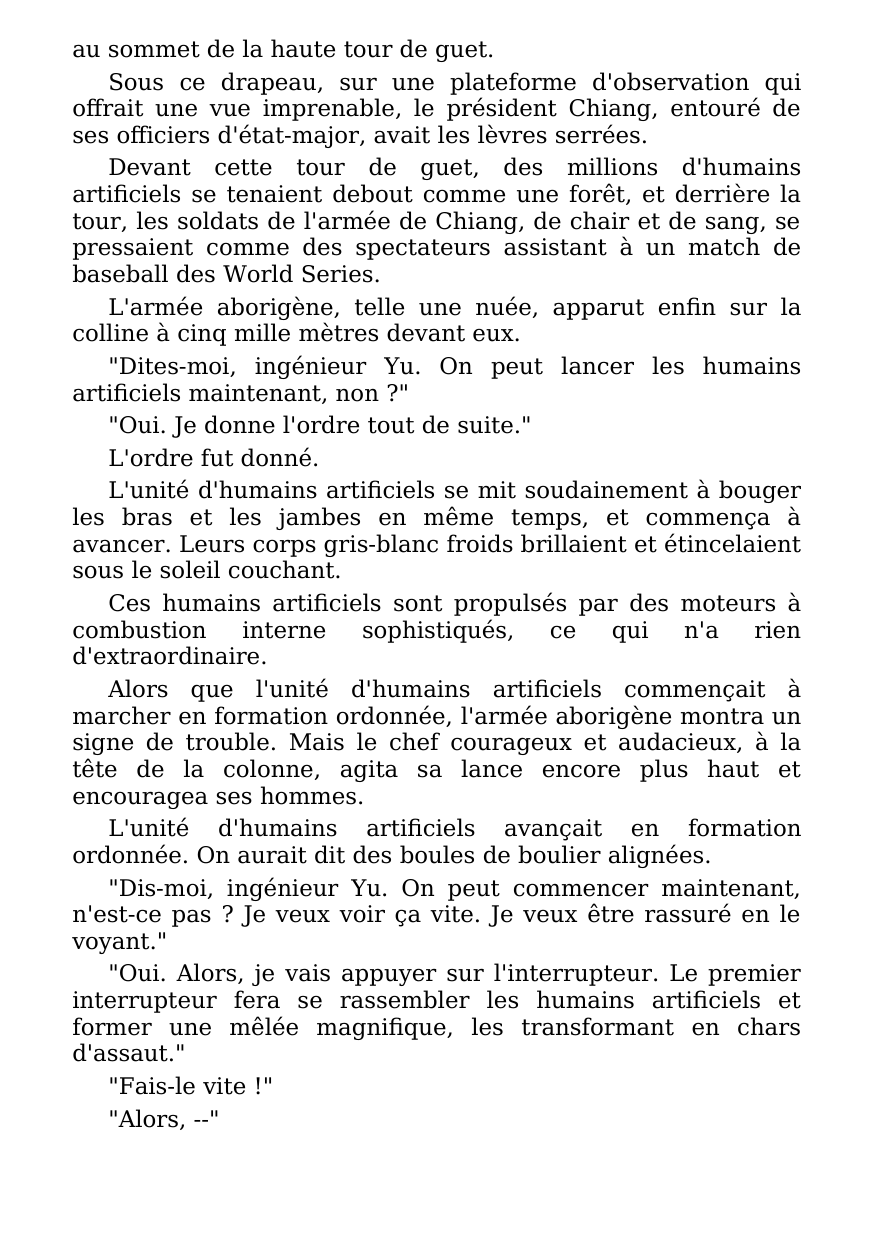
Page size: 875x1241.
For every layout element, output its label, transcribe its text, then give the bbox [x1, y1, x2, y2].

text "Dis-moi, ingénieur Yu. On peut commencer maintenant, n'est-ce pas ? Je veux voir ça vite. Je veux être rassuré en le voyant." [72, 875, 802, 955]
text Sous ce drapeau, sur une plateforme d'observation qui offrait une vue imprenable, le président Chiang, entouré de ses officiers d'état-major, avait les lèvres serrées. [72, 69, 802, 149]
text L'ordre fut donné. [72, 445, 802, 472]
text Alors que l'unité d'humains artificiels commençait à marcher en formation ordonnée, l'armée aborigène montra un signe de trouble. Mais le chef courageux et audacieux, à la tête de la colonne, agita sa lance encore plus haut et encouragea ses hommes. [72, 676, 802, 809]
text L'armée aborigène, telle une nuée, apparut enfin sur la colline à cinq mille mètres devant eux. [72, 294, 802, 347]
text "Oui. Je donne l'ordre tout de suite." [72, 412, 802, 439]
text Ces humains artificiels sont propulsés par des moteurs à combustion interne sophistiqués, ce qui n'a rien d'extraordinaire. [72, 590, 802, 670]
text "Alors, --" [72, 1106, 802, 1132]
text L'unité d'humains artificiels se mit soudainement à bouger les bras et les jambes en même temps, et commença à avancer. Leurs corps gris-blanc froids brillaient et étincelaient sous le soleil couchant. [72, 478, 802, 584]
text "Fais-le vite !" [72, 1073, 802, 1100]
text "Oui. Alors, je vais appuyer sur l'interrupteur. Le premier interrupteur fera se rassembler les humains artificiels et former une mêlée magnifique, les transformant en chars d'assaut." [72, 961, 802, 1067]
text Devant cette tour de guet, des millions d'humains artificiels se tenaient debout comme une forêt, et derrière la tour, les soldats de l'armée de Chiang, de chair et de sang, se pressaient comme des spectateurs assistant à un match de baseball des World Series. [72, 154, 802, 288]
text "Dites-moi, ingénieur Yu. On peut lancer les humains artificiels maintenant, non ?" [72, 353, 802, 406]
text L'unité d'humains artificiels avançait en formation ordonnée. On aurait dit des boules de boulier alignées. [72, 815, 802, 869]
text au sommet de la haute tour de guet. [72, 36, 802, 63]
